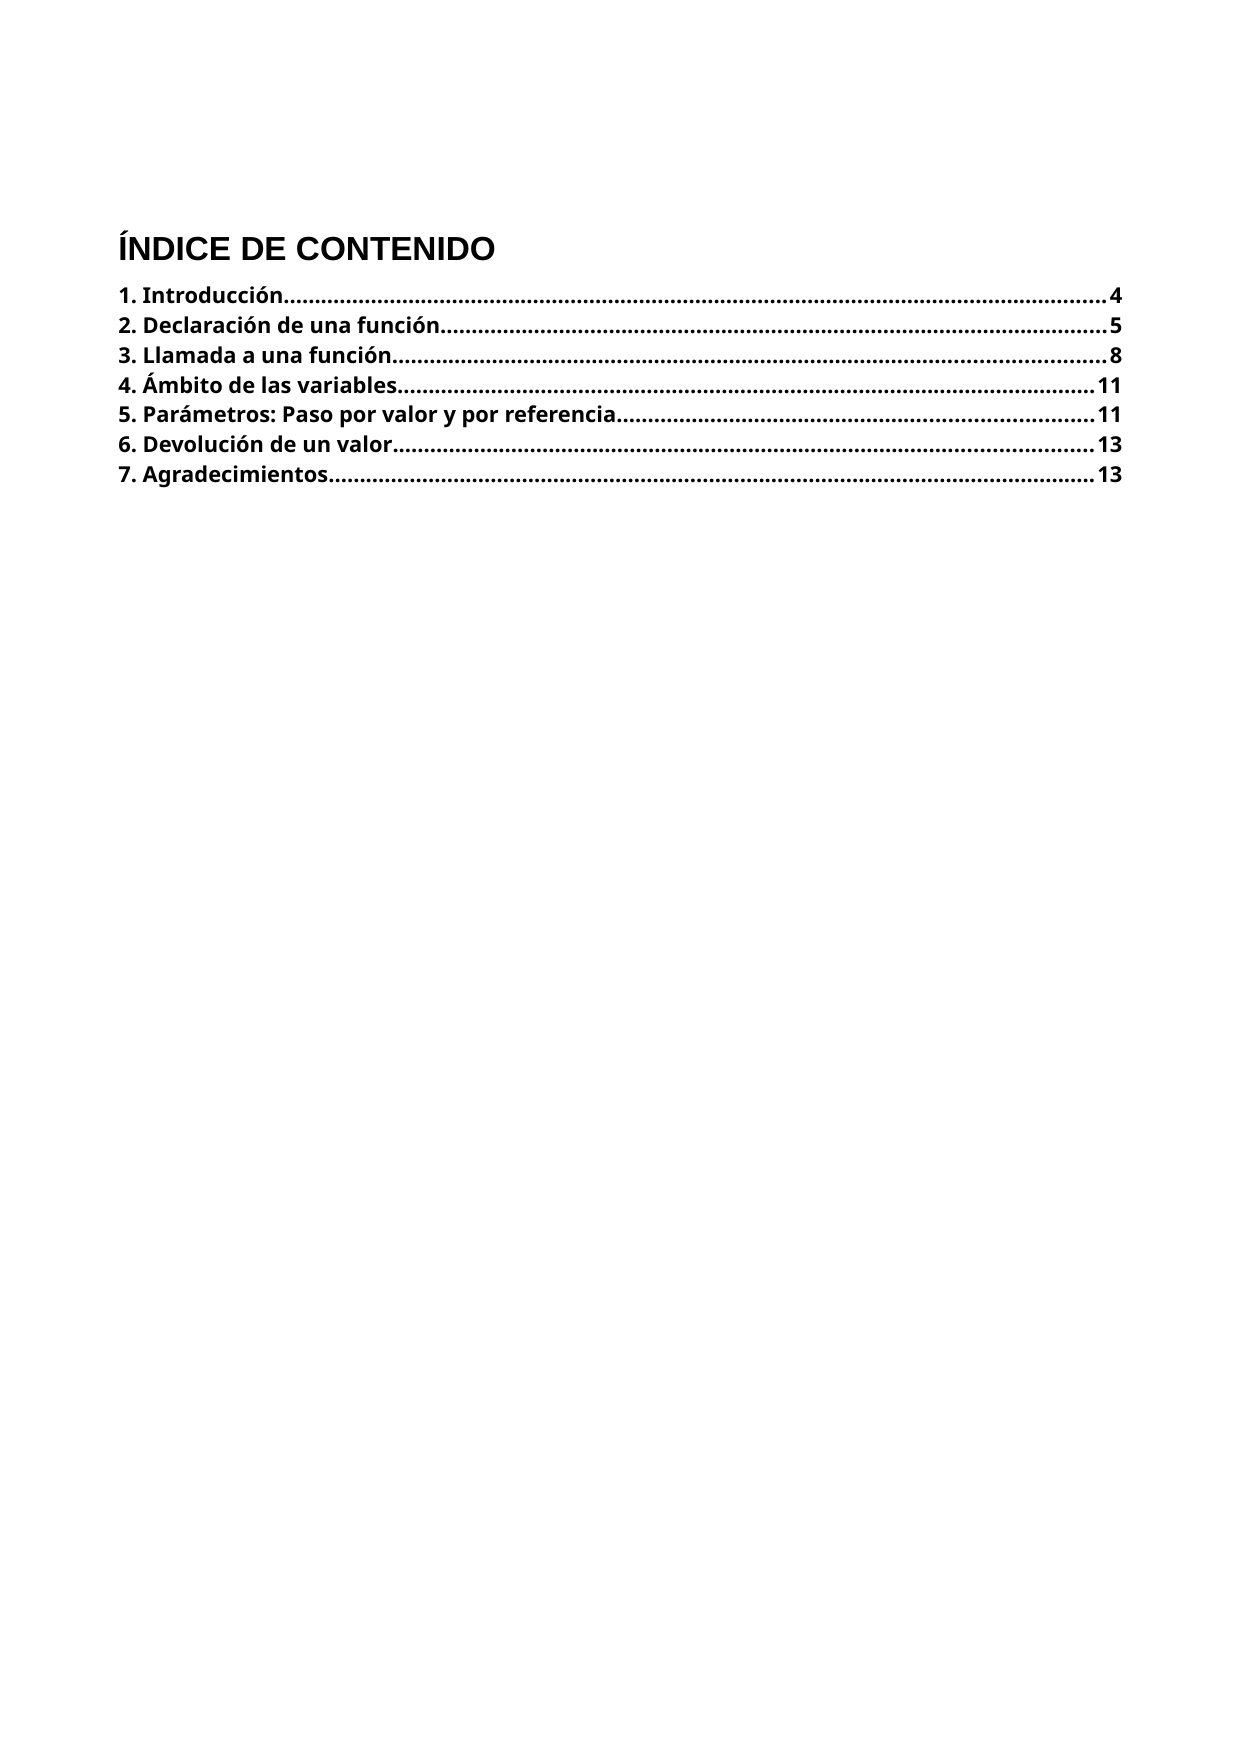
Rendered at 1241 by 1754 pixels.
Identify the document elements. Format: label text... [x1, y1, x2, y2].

text 6. Devolución de un valor 13 [118, 429, 1122, 459]
text 5. Parámetros: Paso por valor y por referencia 11 [118, 399, 1122, 429]
text 3. Llamada a una función 8 [118, 340, 1122, 370]
text 1. Introducción 4 [118, 280, 1122, 310]
subtitle Índice de contenido [118, 229, 1122, 268]
text 7. Agradecimientos 13 [118, 459, 1122, 489]
text 4. Ámbito de las variables 11 [118, 370, 1122, 399]
text 2. Declaración de una función 5 [118, 310, 1122, 340]
